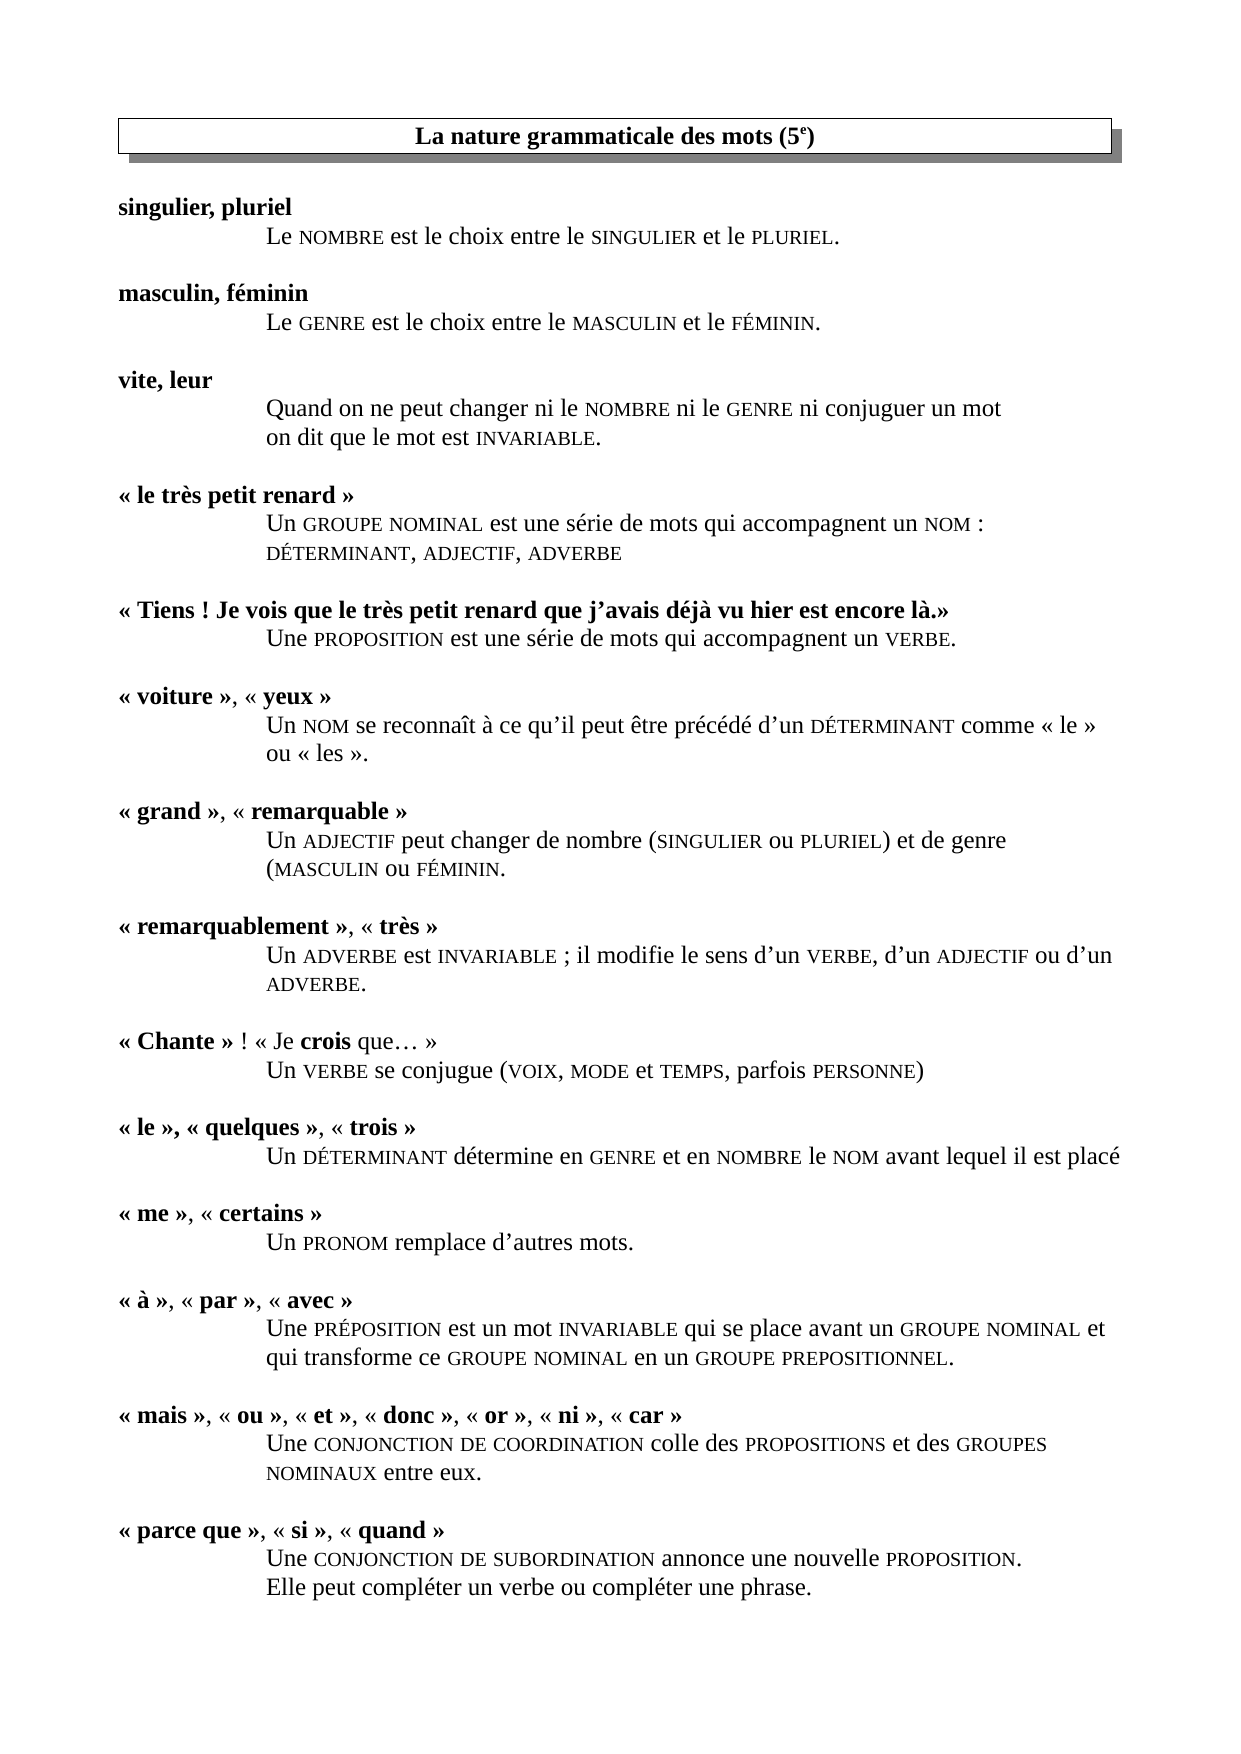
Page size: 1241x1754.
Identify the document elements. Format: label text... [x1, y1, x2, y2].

text Le genre est le choix entre le masculin et le féminin. [118, 307, 1122, 336]
text Une préposition est un mot invariable qui se place avant un groupe nominal et qui transforme ce groupe nominal en un groupe prepositionnel. [118, 1313, 1122, 1371]
text Une conjonction de coordination colle des propositions et des groupes nominaux entre eux. [118, 1428, 1122, 1486]
text « le », « quelques », « trois » [118, 1112, 1122, 1141]
text déterminant, adjectif, adverbe [118, 537, 1122, 566]
text « parce que », « si », « quand » [118, 1515, 1122, 1543]
text Un nom se reconnaît à ce qu’il peut être précédé d’un déterminant comme « le » [118, 710, 1122, 738]
text Un groupe nominal est une série de mots qui accompagnent un nom : [118, 508, 1122, 537]
text « Chante » ! « Je crois que… » [118, 1026, 1122, 1055]
text Le nombre est le choix entre le singulier et le pluriel. [118, 221, 1122, 250]
text « à », « par », « avec » [118, 1285, 1122, 1313]
text Une conjonction de subordination annonce une nouvelle proposition. [118, 1543, 1122, 1572]
text Un adjectif peut changer de nombre (singulier ou pluriel) et de genre (masculin ou féminin. [118, 825, 1122, 882]
text Quand on ne peut changer ni le nombre ni le genre ni conjuguer un mot [118, 393, 1122, 422]
text on dit que le mot est invariable. [118, 422, 1122, 451]
text masculin, féminin [118, 278, 1122, 307]
text « remarquablement », « très » [118, 911, 1122, 940]
text « Tiens ! Je vois que le très petit renard que j’avais déjà vu hier est encore là.» [118, 595, 1122, 623]
text Un verbe se conjugue (voix, mode et temps, parfois personne) [118, 1055, 1122, 1083]
text La nature grammaticale des mots (5e) [119, 119, 1111, 153]
text Un déterminant détermine en genre et en nombre le nom avant lequel il est placé [118, 1141, 1122, 1170]
text vite, leur [118, 365, 1122, 393]
text singulier, pluriel [118, 192, 1122, 221]
text Un adverbe est invariable ; il modifie le sens d’un verbe, d’un adjectif ou d’un [118, 940, 1122, 968]
text ou « les ». [118, 738, 1122, 767]
text « le très petit renard » [118, 480, 1122, 508]
text « voiture », « yeux » [118, 681, 1122, 710]
text « me », « certains » [118, 1198, 1122, 1227]
text « grand », « remarquable » [118, 796, 1122, 825]
text Elle peut compléter un verbe ou compléter une phrase. [118, 1572, 1122, 1601]
text Une proposition est une série de mots qui accompagnent un verbe. [118, 623, 1122, 652]
text « mais », « ou », « et », « donc », « or », « ni », « car » [118, 1400, 1122, 1428]
text Un pronom remplace d’autres mots. [118, 1227, 1122, 1256]
text adverbe. [118, 968, 1122, 997]
